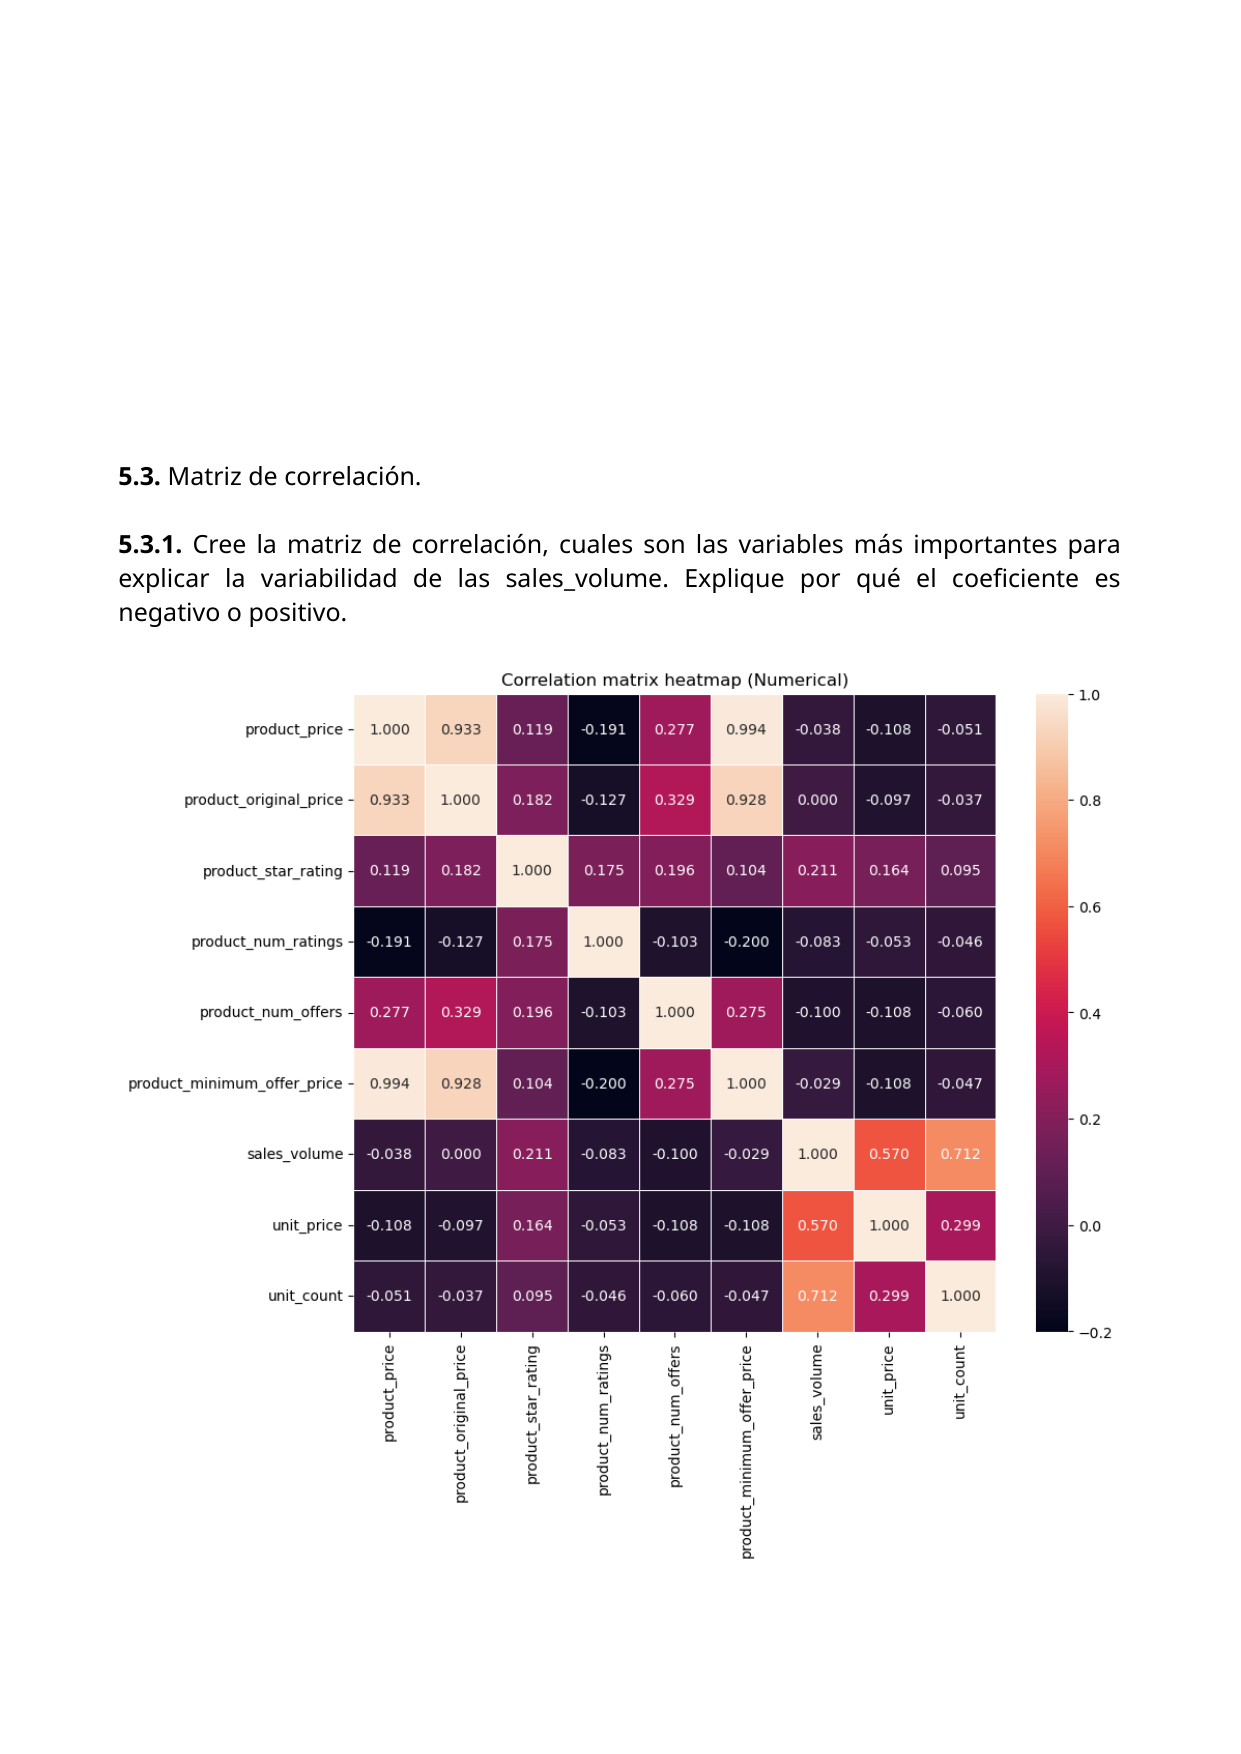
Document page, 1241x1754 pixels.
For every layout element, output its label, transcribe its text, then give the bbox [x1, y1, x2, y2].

picture [118, 663, 1123, 1567]
text 5.3.1. Cree la matriz de correlación, cuales son las variables más importantes para explicar la variabilidad de las sales_volume. Explique por qué el coeficiente es negativo o positivo. [118, 527, 1122, 629]
text 5.3. Matriz de correlación. [118, 459, 1122, 493]
